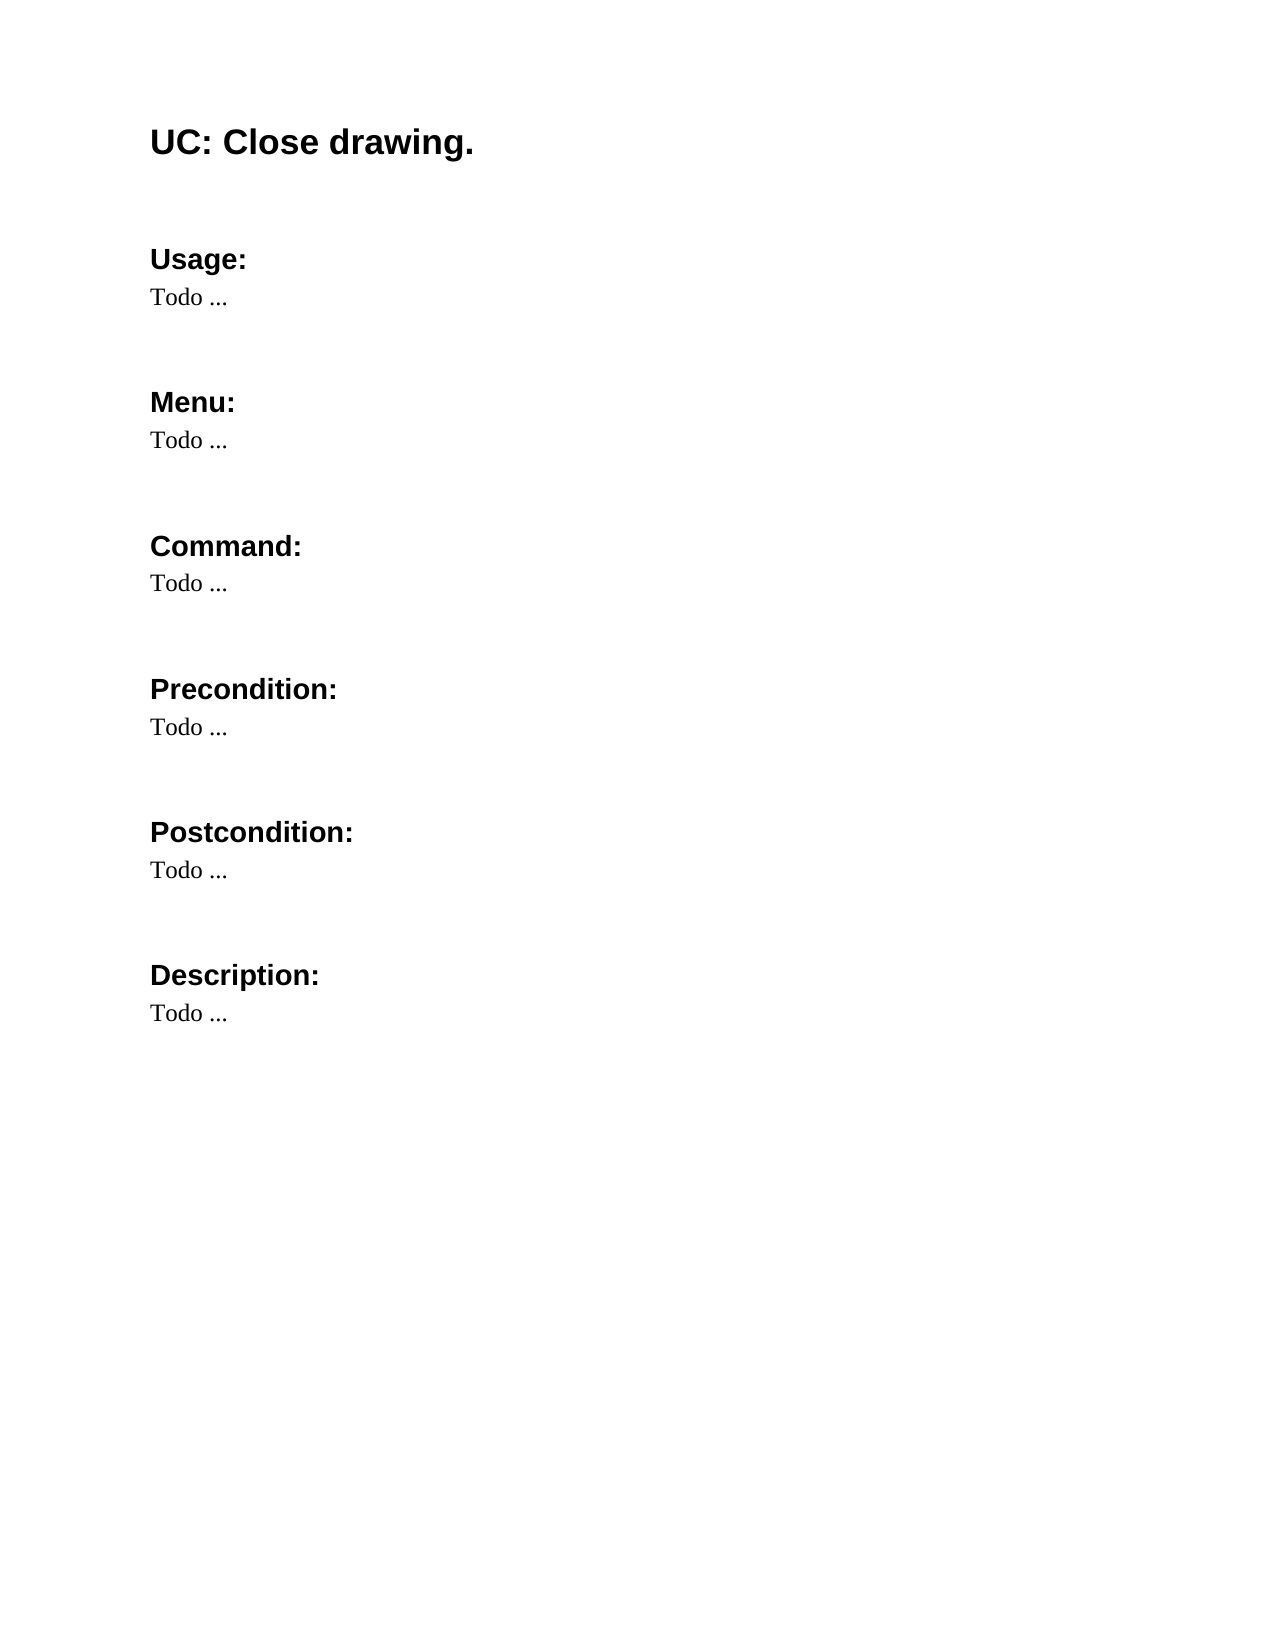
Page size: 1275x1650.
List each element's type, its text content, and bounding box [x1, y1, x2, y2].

text Todo ... [150, 282, 1125, 311]
subtitle Menu: [150, 386, 1125, 419]
text Todo ... [150, 425, 1125, 454]
text Todo ... [150, 855, 1125, 883]
subtitle Precondition: [150, 672, 1125, 705]
text Todo ... [150, 568, 1125, 597]
text Todo ... [150, 712, 1125, 740]
subtitle Command: [150, 529, 1125, 562]
subtitle Description: [150, 958, 1125, 992]
text Todo ... [150, 998, 1125, 1027]
subtitle UC: Close drawing. [150, 121, 1125, 162]
subtitle Usage: [150, 242, 1125, 276]
subtitle Postcondition: [150, 815, 1125, 848]
